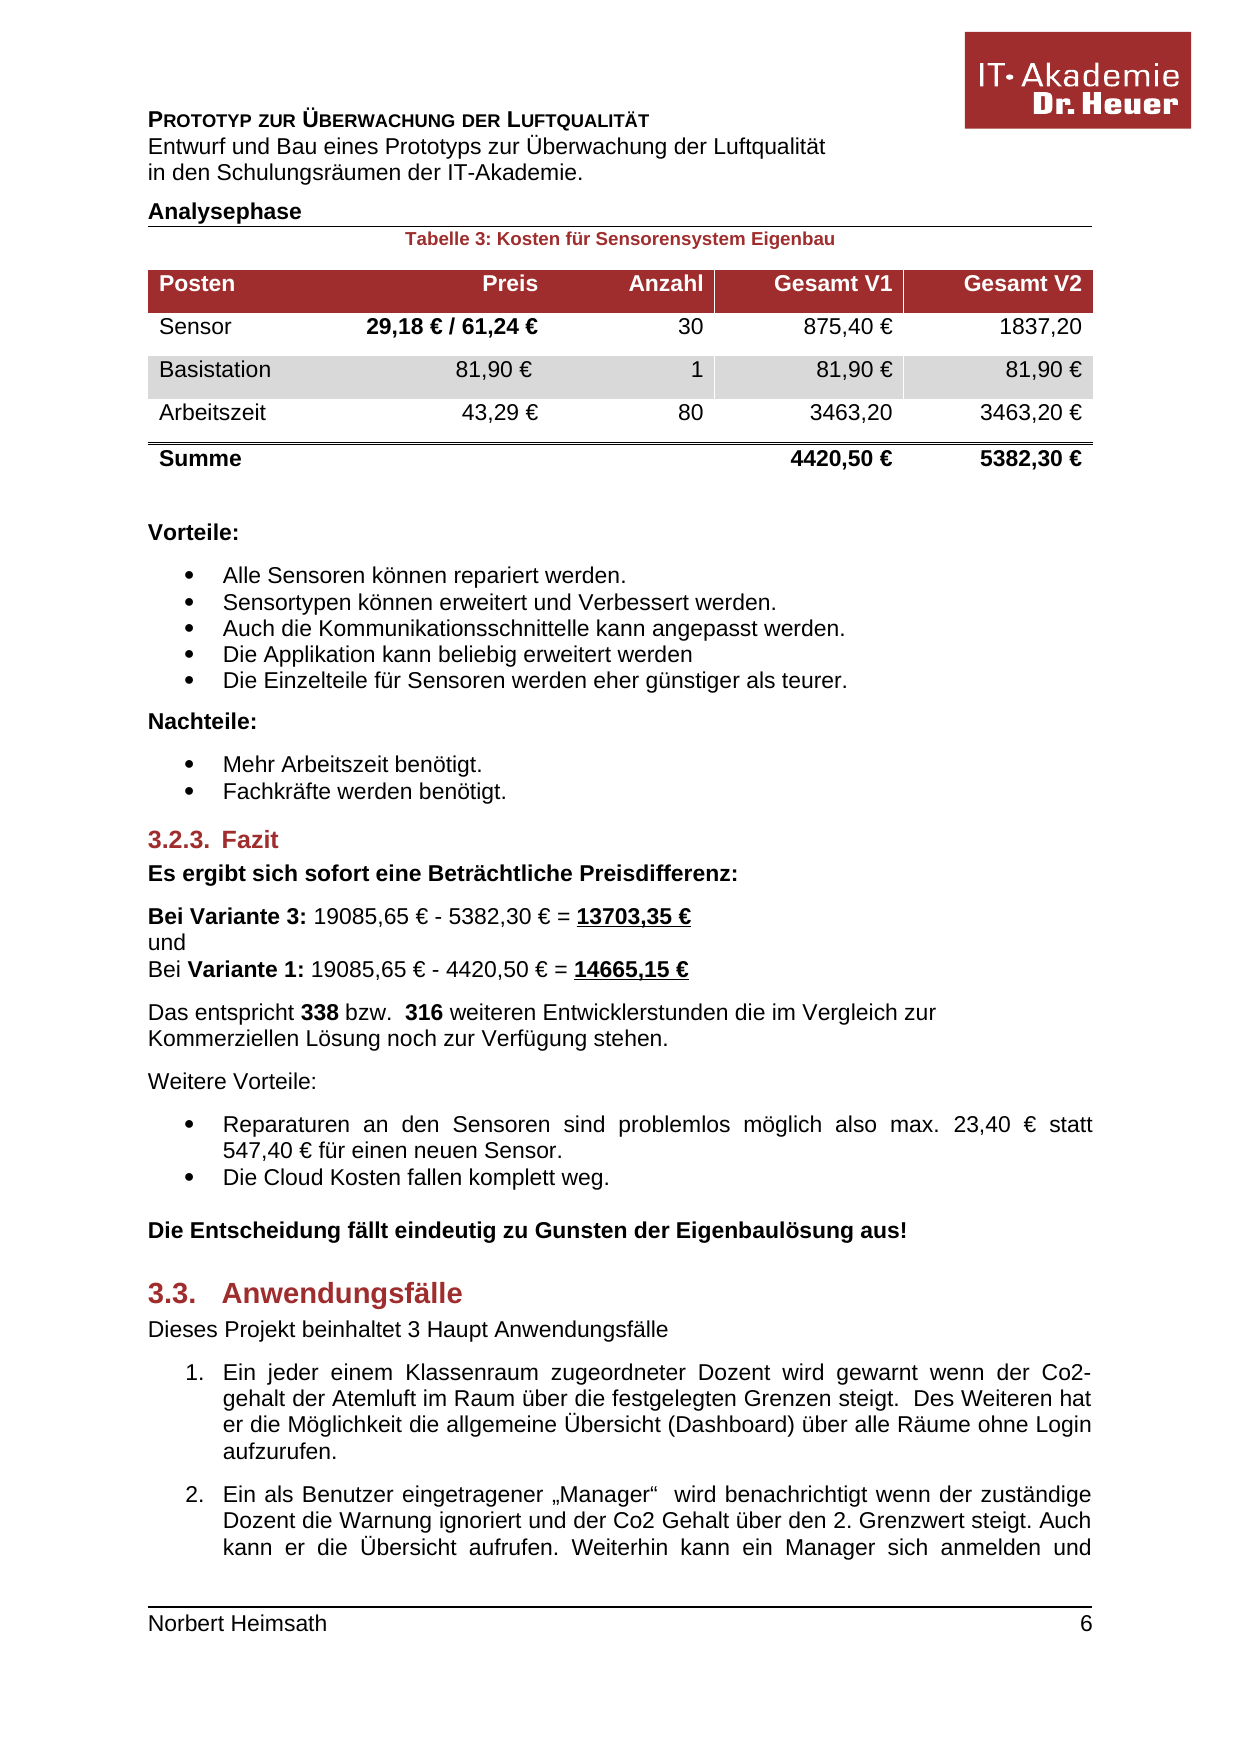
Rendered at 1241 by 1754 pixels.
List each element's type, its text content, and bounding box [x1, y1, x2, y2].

table_cell 81,90 € [904, 356, 1093, 399]
list Ein jeder einem Klassenraum zugeordneter Dozent wird gewarnt wenn der Co2-gehalt der Atemluft im Raum über die festgelegten Grenzen steigt. Des Weiteren hat er die Möglichkeit die allgemeine Übersicht (Dashboard) über alle Räume ohne Login aufzurufen. [185, 1359, 1092, 1464]
subtitle Anwendungsfälle [148, 1276, 1092, 1309]
table_cell 81,90 € [715, 356, 903, 399]
text Bei Variante 3: 19085,65 € - 5382,30 € = 13703,35 € und Bei Variante 1: 19085,65 € - 4420,50 € = 14665,15 € [148, 903, 1092, 982]
text Vorteile: [148, 519, 1092, 545]
list Fachkräfte werden benötigt. [185, 778, 1092, 804]
table_cell 1 [549, 356, 714, 399]
table_cell 80 [549, 399, 714, 442]
table_cell 43,29 € [337, 399, 549, 442]
text Nachteile: [148, 708, 1092, 734]
list Auch die Kommunikationsschnittelle kann angepasst werden. [185, 615, 1092, 641]
text Tabelle 3: Kosten für Sensorensystem Eigenbau [148, 227, 1092, 249]
table_cell 3463,20 [715, 399, 903, 442]
table_header Anzahl [549, 270, 714, 313]
table_header Preis [337, 270, 549, 313]
text Das entspricht 338 bzw. 316 weiteren Entwicklerstunden die im Vergleich zur Kommerziellen Lösung noch zur Verfügung stehen. [148, 999, 1092, 1051]
table_cell 5382,30 € [904, 445, 1093, 488]
table_cell [549, 445, 714, 488]
text Dieses Projekt beinhaltet 3 Haupt Anwendungsfälle [148, 1316, 1092, 1342]
table_cell 3463,20 € [904, 399, 1093, 442]
table_cell Sensor [148, 313, 337, 356]
table_cell 29,18 € / 61,24 € [337, 313, 549, 356]
list Die Entscheidung fällt eindeutig zu Gunsten der Eigenbaulösung aus! [148, 1217, 1092, 1243]
table_cell [337, 445, 549, 488]
table_cell 81,90 € [337, 356, 549, 399]
list Die Cloud Kosten fallen komplett weg. [185, 1164, 1092, 1190]
table_cell Arbeitszeit [148, 399, 337, 442]
table_cell Basistation [148, 356, 337, 399]
list Die Einzelteile für Sensoren werden eher günstiger als teurer. [185, 667, 1092, 694]
list Sensortypen können erweitert und Verbessert werden. [185, 588, 1092, 615]
table_header Posten [148, 270, 337, 313]
list Reparaturen an den Sensoren sind problemlos möglich also max. 23,40 € statt 547,40 € für einen neuen Sensor. [185, 1111, 1092, 1164]
table_header Gesamt V2 [904, 270, 1093, 313]
table_cell 1837,20 [904, 313, 1093, 356]
list Die Applikation kann beliebig erweitert werden [185, 641, 1092, 667]
list Alle Sensoren können repariert werden. [185, 562, 1092, 588]
list Ein als Benutzer eingetragener „Manager“ wird benachrichtigt wenn der zuständige Dozent die Warnung ignoriert und der Co2 Gehalt über den 2. Grenzwert steigt. Auch kann er die Übersicht aufrufen. Weiterhin kann ein Manager sich anmelden und [185, 1481, 1092, 1560]
text Weitere Vorteile: [148, 1068, 1092, 1094]
list Mehr Arbeitszeit benötigt. [185, 751, 1092, 778]
table_cell 4420,50 € [715, 445, 903, 488]
table_header Gesamt V1 [715, 270, 903, 313]
text Es ergibt sich sofort eine Beträchtliche Preisdifferenz: [148, 860, 1092, 886]
table_cell Summe [148, 445, 337, 488]
subtitle Fazit [148, 825, 1092, 853]
table_cell 875,40 € [715, 313, 903, 356]
table_cell 30 [549, 313, 714, 356]
